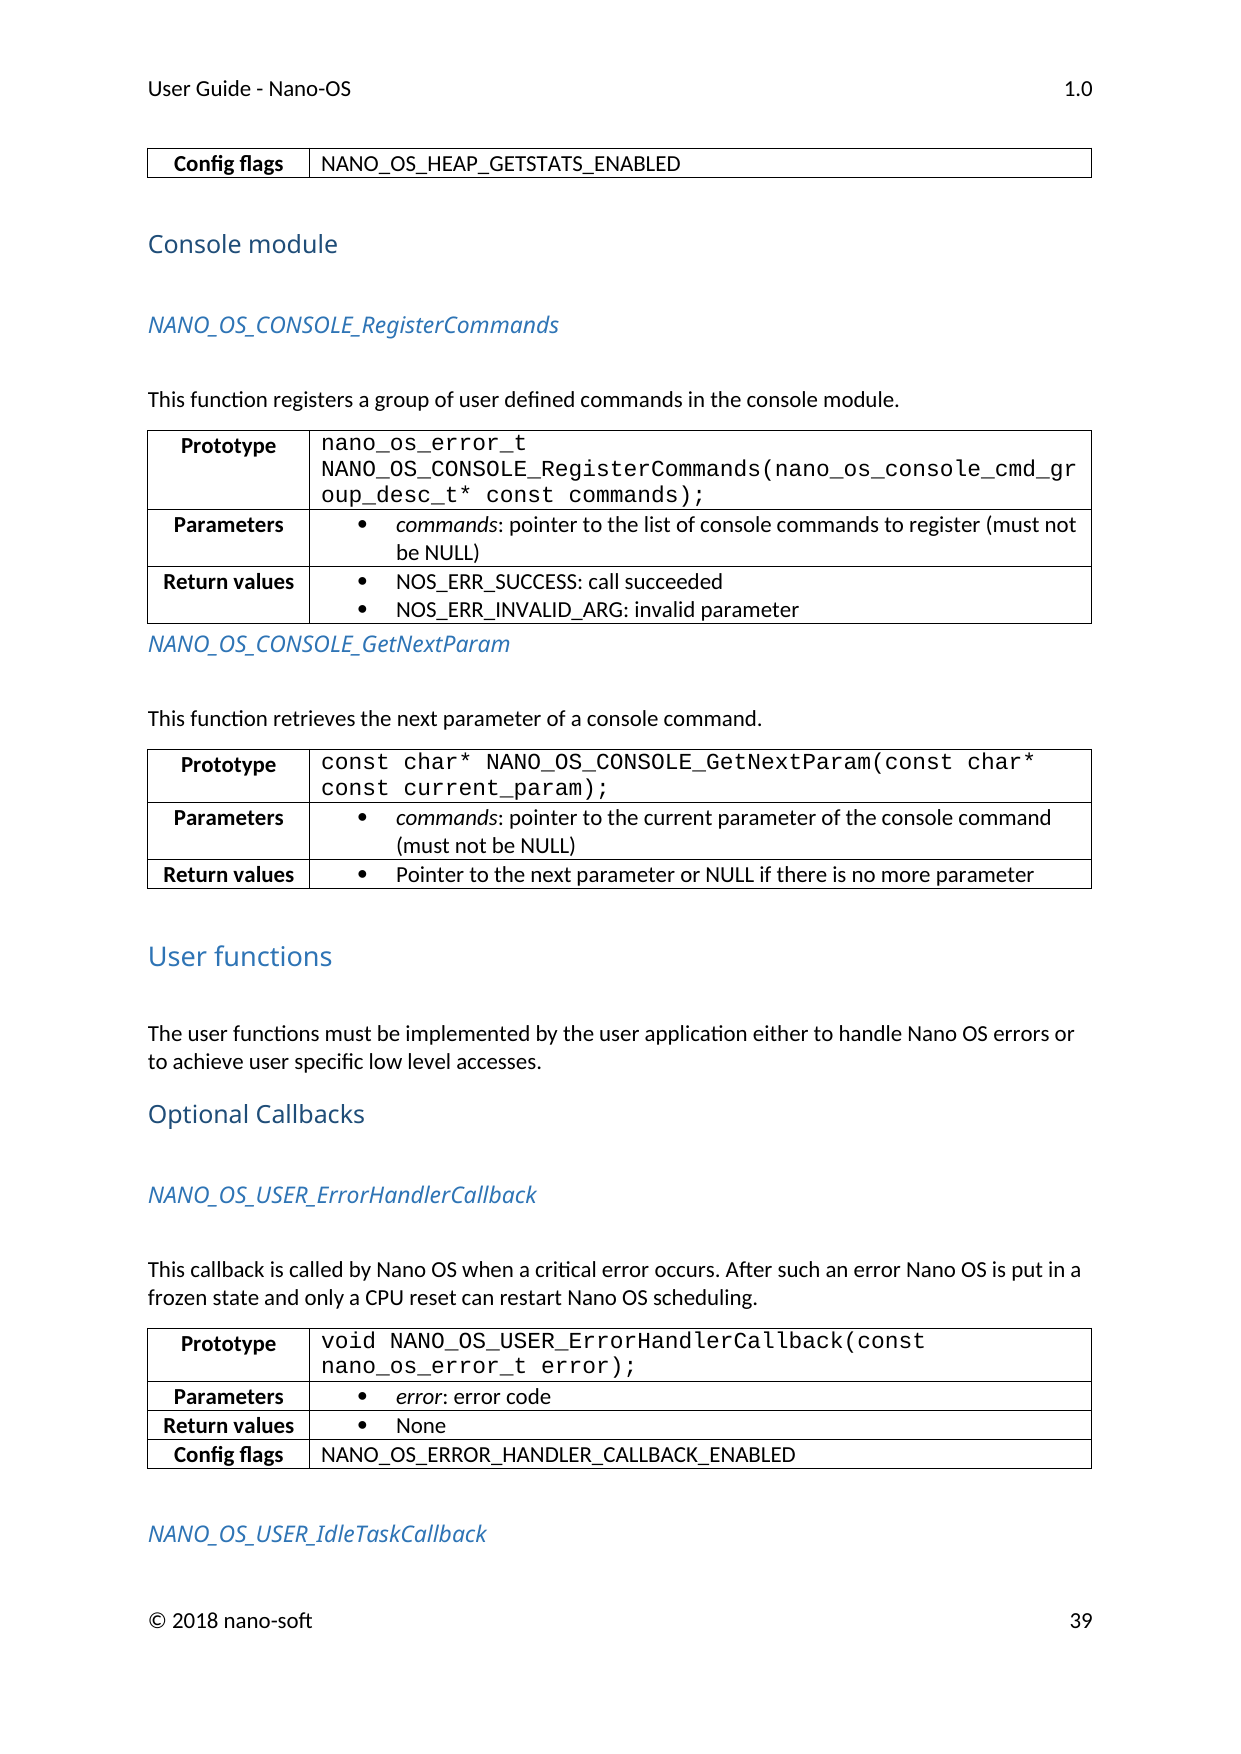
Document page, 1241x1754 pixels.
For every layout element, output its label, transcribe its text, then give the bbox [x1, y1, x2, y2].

subtitle NANO_OS_CONSOLE_RegisterCommands [148, 309, 1093, 341]
subtitle User functions [148, 938, 1093, 975]
subtitle NANO_OS_CONSOLE_GetNextParam [148, 628, 1093, 659]
subtitle Optional Callbacks [148, 1096, 1093, 1130]
table_header Prototype [148, 750, 309, 802]
table_cell Config flags [148, 149, 309, 177]
table_cell NANO_OS_HEAP_GETSTATS_ENABLED [310, 149, 1091, 177]
table_cell NOS_ERR_SUCCESS: call succeeded NOS_ERR_INVALID_ARG: invalid parameter [310, 567, 1091, 623]
table_cell error: error code [310, 1382, 1091, 1410]
table_header nano_os_error_t NANO_OS_CONSOLE_RegisterCommands(nano_os_console_cmd_group_desc_t* const commands); [310, 431, 1091, 509]
table_cell Return values [148, 567, 309, 623]
text This function retrieves the next parameter of a console command. [148, 704, 1093, 732]
text This function registers a group of user defined commands in the console module. [148, 385, 1093, 413]
subtitle NANO_OS_USER_IdleTaskCallback [148, 1518, 1093, 1549]
table_cell Config flags [148, 1440, 309, 1468]
table_cell commands: pointer to the current parameter of the console command (must not be NULL) [310, 803, 1091, 859]
table_header void NANO_OS_USER_ErrorHandlerCallback(const nano_os_error_t error); [310, 1329, 1091, 1381]
table_cell Parameters [148, 1382, 309, 1410]
table_cell None [310, 1411, 1091, 1439]
table_cell NANO_OS_ERROR_HANDLER_CALLBACK_ENABLED [310, 1440, 1091, 1468]
subtitle Console module [148, 227, 1093, 261]
table_cell Parameters [148, 803, 309, 859]
table_header Prototype [148, 431, 309, 509]
table_cell Return values [148, 860, 309, 888]
table_cell Pointer to the next parameter or NULL if there is no more parameter [310, 860, 1091, 888]
text The user functions must be implemented by the user application either to handle Nano OS errors or to achieve user specific low level accesses. [148, 1019, 1093, 1076]
table_header Prototype [148, 1329, 309, 1381]
table_cell Parameters [148, 510, 309, 566]
text This callback is called by Nano OS when a critical error occurs. After such an error Nano OS is put in a frozen state and only a CPU reset can restart Nano OS scheduling. [148, 1255, 1093, 1311]
table_header const char* NANO_OS_CONSOLE_GetNextParam(const char* const current_param); [310, 750, 1091, 802]
table_cell Return values [148, 1411, 309, 1439]
subtitle NANO_OS_USER_ErrorHandlerCallback [148, 1179, 1093, 1211]
table_cell commands: pointer to the list of console commands to register (must not be NULL) [310, 510, 1091, 566]
